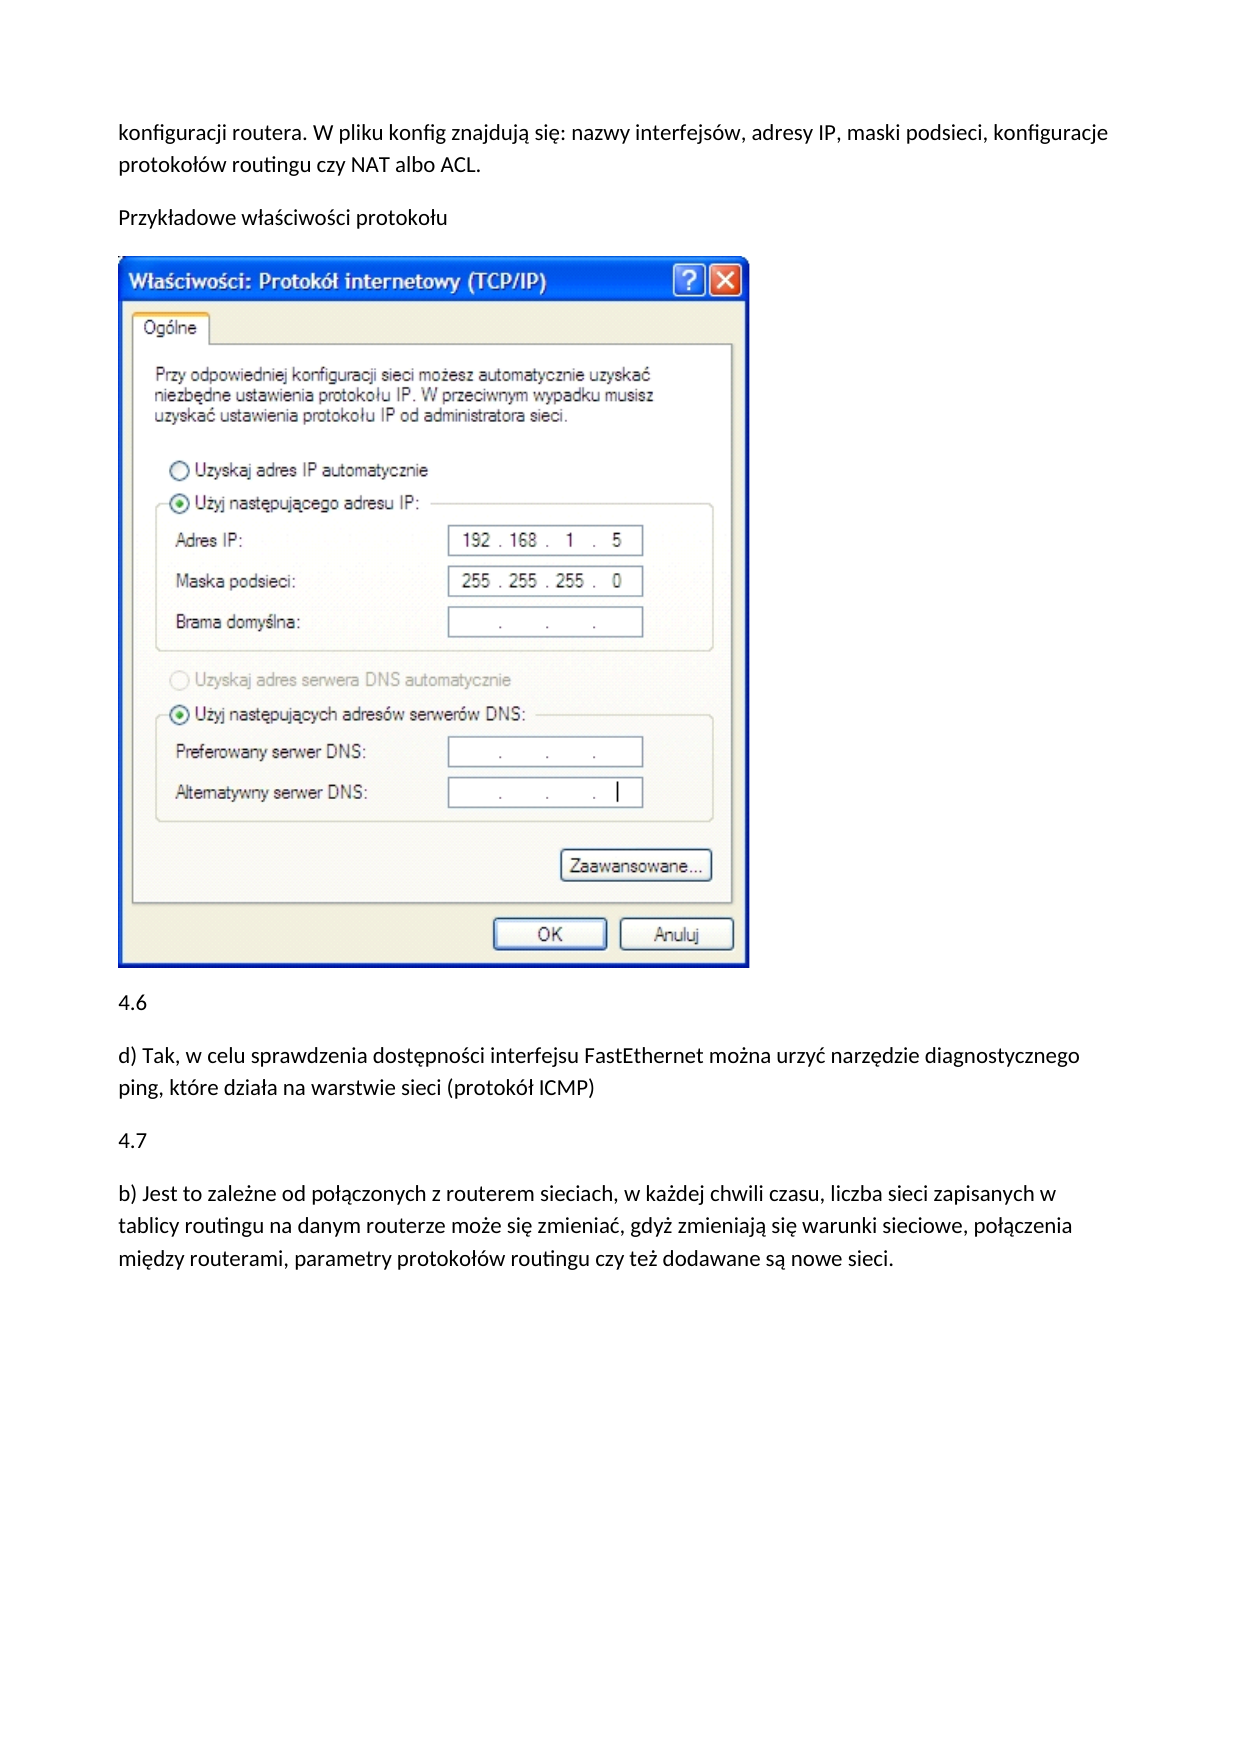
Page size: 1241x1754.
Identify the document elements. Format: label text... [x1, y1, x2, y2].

text 4.6 [118, 988, 1122, 1016]
text b) Jest to zależne od połączonych z routerem sieciach, w każdej chwili czasu, liczba sieci zapisanych w tablicy routingu na danym routerze może się zmieniać, gdyż zmieniają się warunki sieciowe, połączenia między routerami, parametry protokołów routingu czy też dodawane są nowe sieci. [118, 1179, 1122, 1272]
text konfiguracji routera. W pliku konfig znajdują się: nazwy interfejsów, adresy IP, maski podsieci, konfiguracje protokołów routingu czy NAT albo ACL. [118, 118, 1122, 178]
text Przykładowe właściwości protokołu [118, 203, 1122, 231]
text 4.7 [118, 1126, 1122, 1154]
text d) Tak, w celu sprawdzenia dostępności interfejsu FastEthernet można urzyć narzędzie diagnostycznego ping, które działa na warstwie sieci (protokół ICMP) [118, 1041, 1122, 1101]
